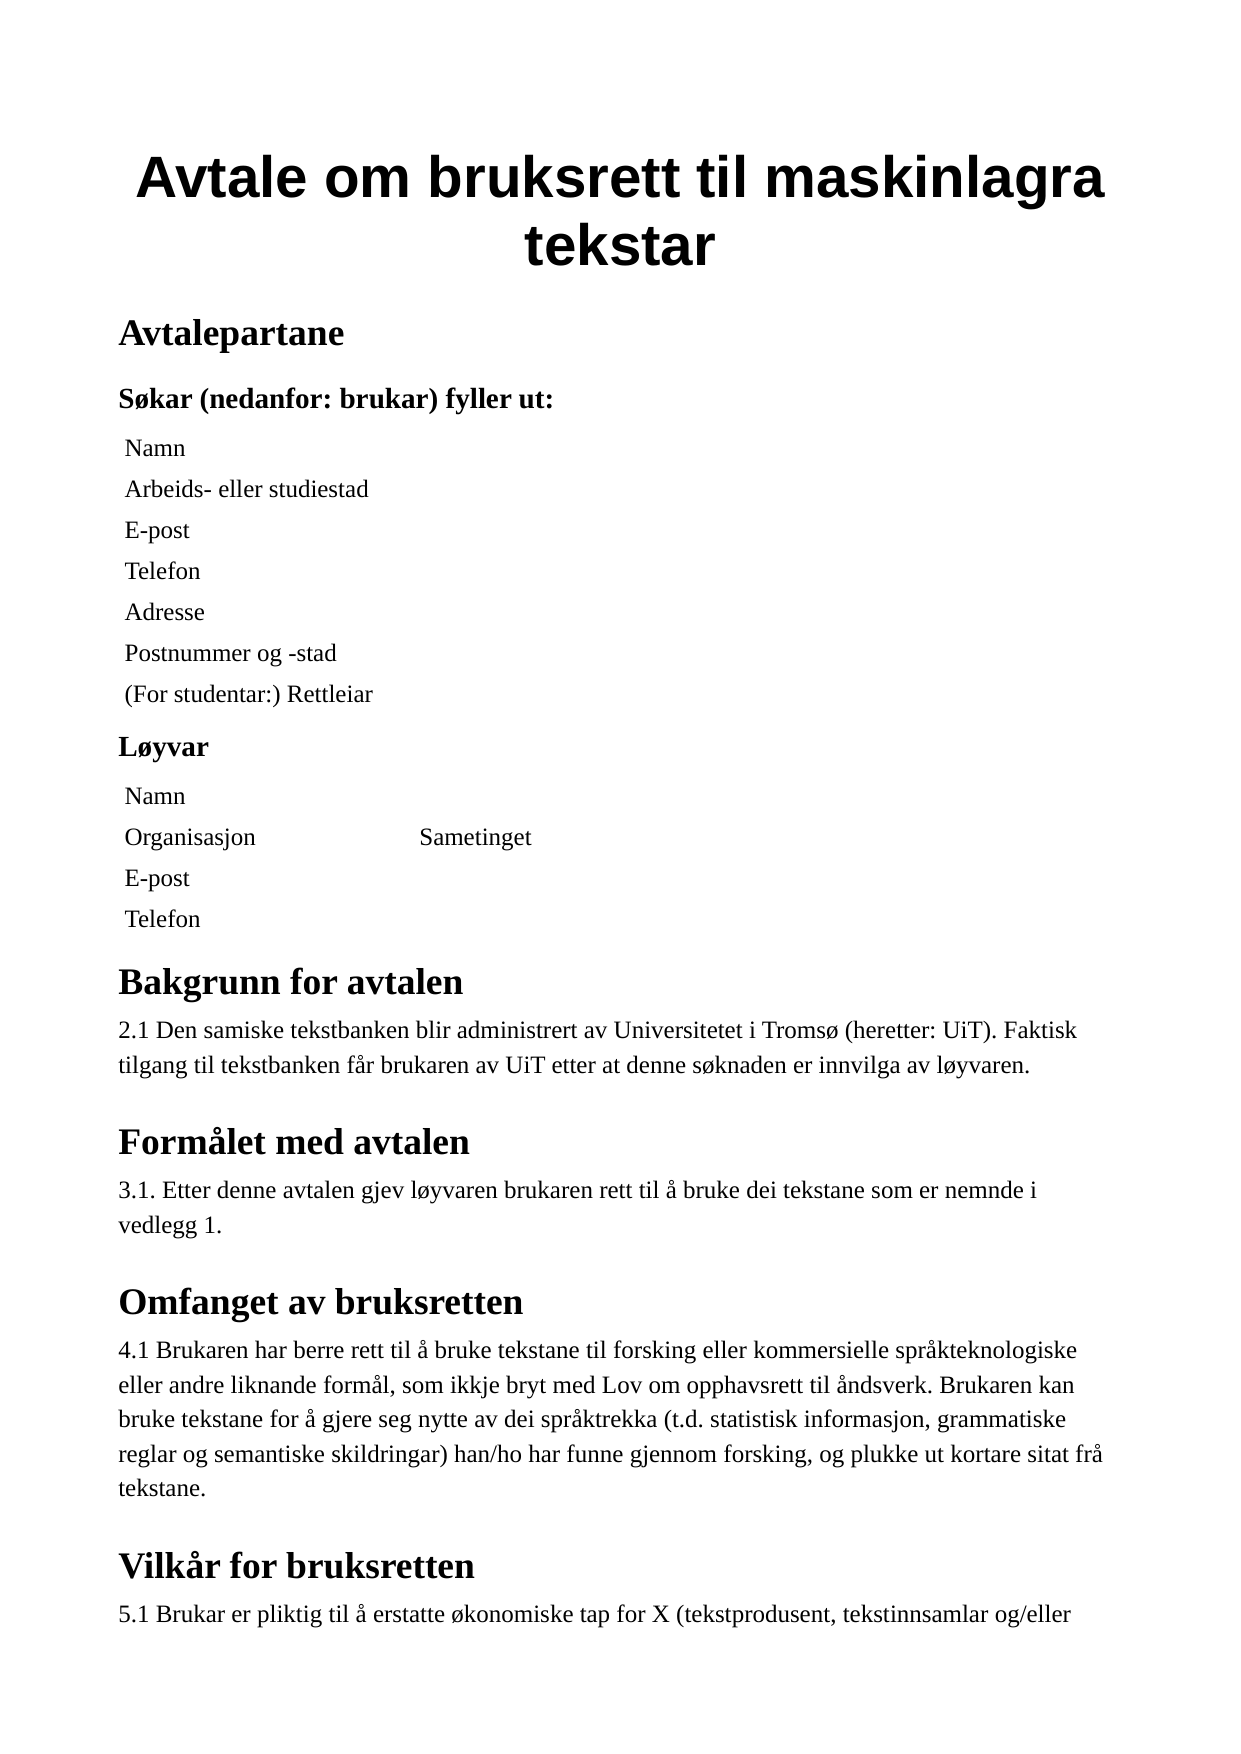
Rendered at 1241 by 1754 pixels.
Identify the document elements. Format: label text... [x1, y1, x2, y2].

table_cell [413, 898, 1122, 939]
table_cell Telefon [118, 550, 413, 591]
table_cell [413, 468, 1122, 509]
table_header [413, 427, 1122, 468]
subtitle Avtalepartane [118, 311, 1122, 354]
table_header Namn [118, 775, 413, 816]
table_cell Arbeids- eller studiestad [118, 468, 413, 509]
table_cell Telefon [118, 898, 413, 939]
table_header [413, 775, 1122, 816]
subtitle Bakgrunn for avtalen [118, 960, 1122, 1003]
subtitle Vilkår for bruksretten [118, 1543, 1122, 1586]
text 2.1 Den samiske tekstbanken blir administrert av Universitetet i Tromsø (heretter: UiT). Faktisk tilgang til tekstbanken får brukaren av UiT etter at denne søknaden er innvilga av løyvaren. [118, 1015, 1122, 1079]
table_cell [413, 591, 1122, 632]
table_header Namn [118, 427, 413, 468]
subtitle Formålet med avtalen [118, 1120, 1122, 1163]
table_cell (For studentar:) Rettleiar [118, 673, 413, 714]
table_cell [413, 509, 1122, 550]
table_cell E-post [118, 509, 413, 550]
subtitle Løyvar [118, 729, 1122, 762]
table_cell E-post [118, 857, 413, 898]
table_cell Postnummer og -stad [118, 632, 413, 673]
table_cell Organisasjon [118, 816, 413, 857]
text 5.1 Brukar er pliktig til å erstatte økonomiske tap for X (tekstprodusent, tekstinnsamlar og/eller [118, 1599, 1122, 1628]
title Avtale om bruksrett til maskinlagra tekstar [118, 143, 1122, 277]
text 3.1. Etter denne avtalen gjev løyvaren brukaren rett til å bruke dei tekstane som er nemnde i vedlegg 1. [118, 1175, 1122, 1239]
table_cell Adresse [118, 591, 413, 632]
table_cell [413, 632, 1122, 673]
table_cell [413, 857, 1122, 898]
table_cell [413, 673, 1122, 714]
table_cell Sametinget [413, 816, 1122, 857]
text 4.1 Brukaren har berre rett til å bruke tekstane til forsking eller kommersielle språkteknologiske eller andre liknande formål, som ikkje bryt med Lov om opphavsrett til åndsverk. Brukaren kan bruke tekstane for å gjere seg nytte av dei språktrekka (t.d. statistisk informasjon, grammatiske reglar og semantiske skildringar) han/ho har funne gjennom forsking, og plukke ut kortare sitat frå tekstane. [118, 1335, 1122, 1502]
table_cell [413, 550, 1122, 591]
subtitle Søkar (nedanfor: brukar) fyller ut: [118, 381, 1122, 414]
subtitle Omfanget av bruksretten [118, 1280, 1122, 1323]
